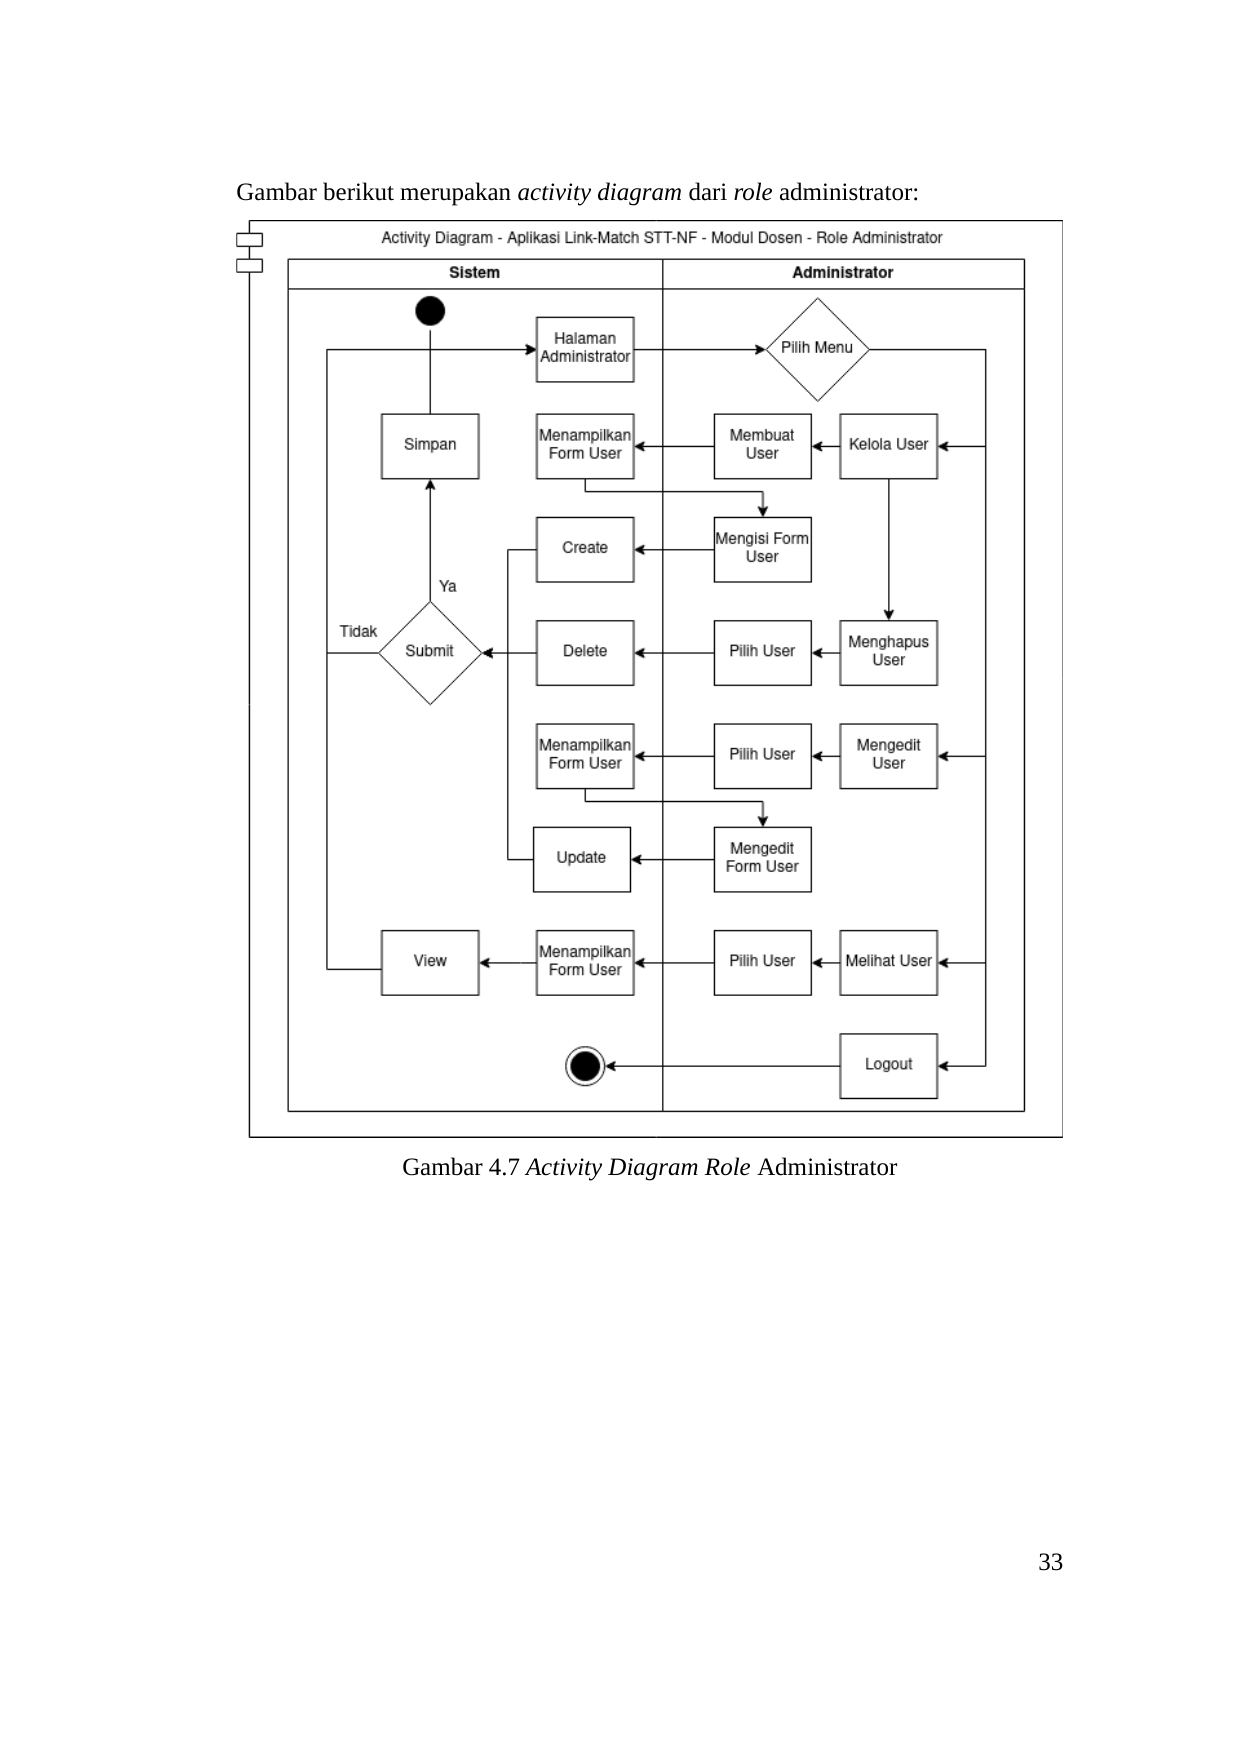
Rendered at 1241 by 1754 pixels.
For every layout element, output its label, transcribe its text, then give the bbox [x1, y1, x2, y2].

text Gambar berikut merupakan activity diagram dari role administrator: [236, 177, 1063, 206]
text Gambar 4.7 Activity Diagram Role Administrator [236, 1152, 1063, 1180]
picture [236, 220, 1063, 1138]
